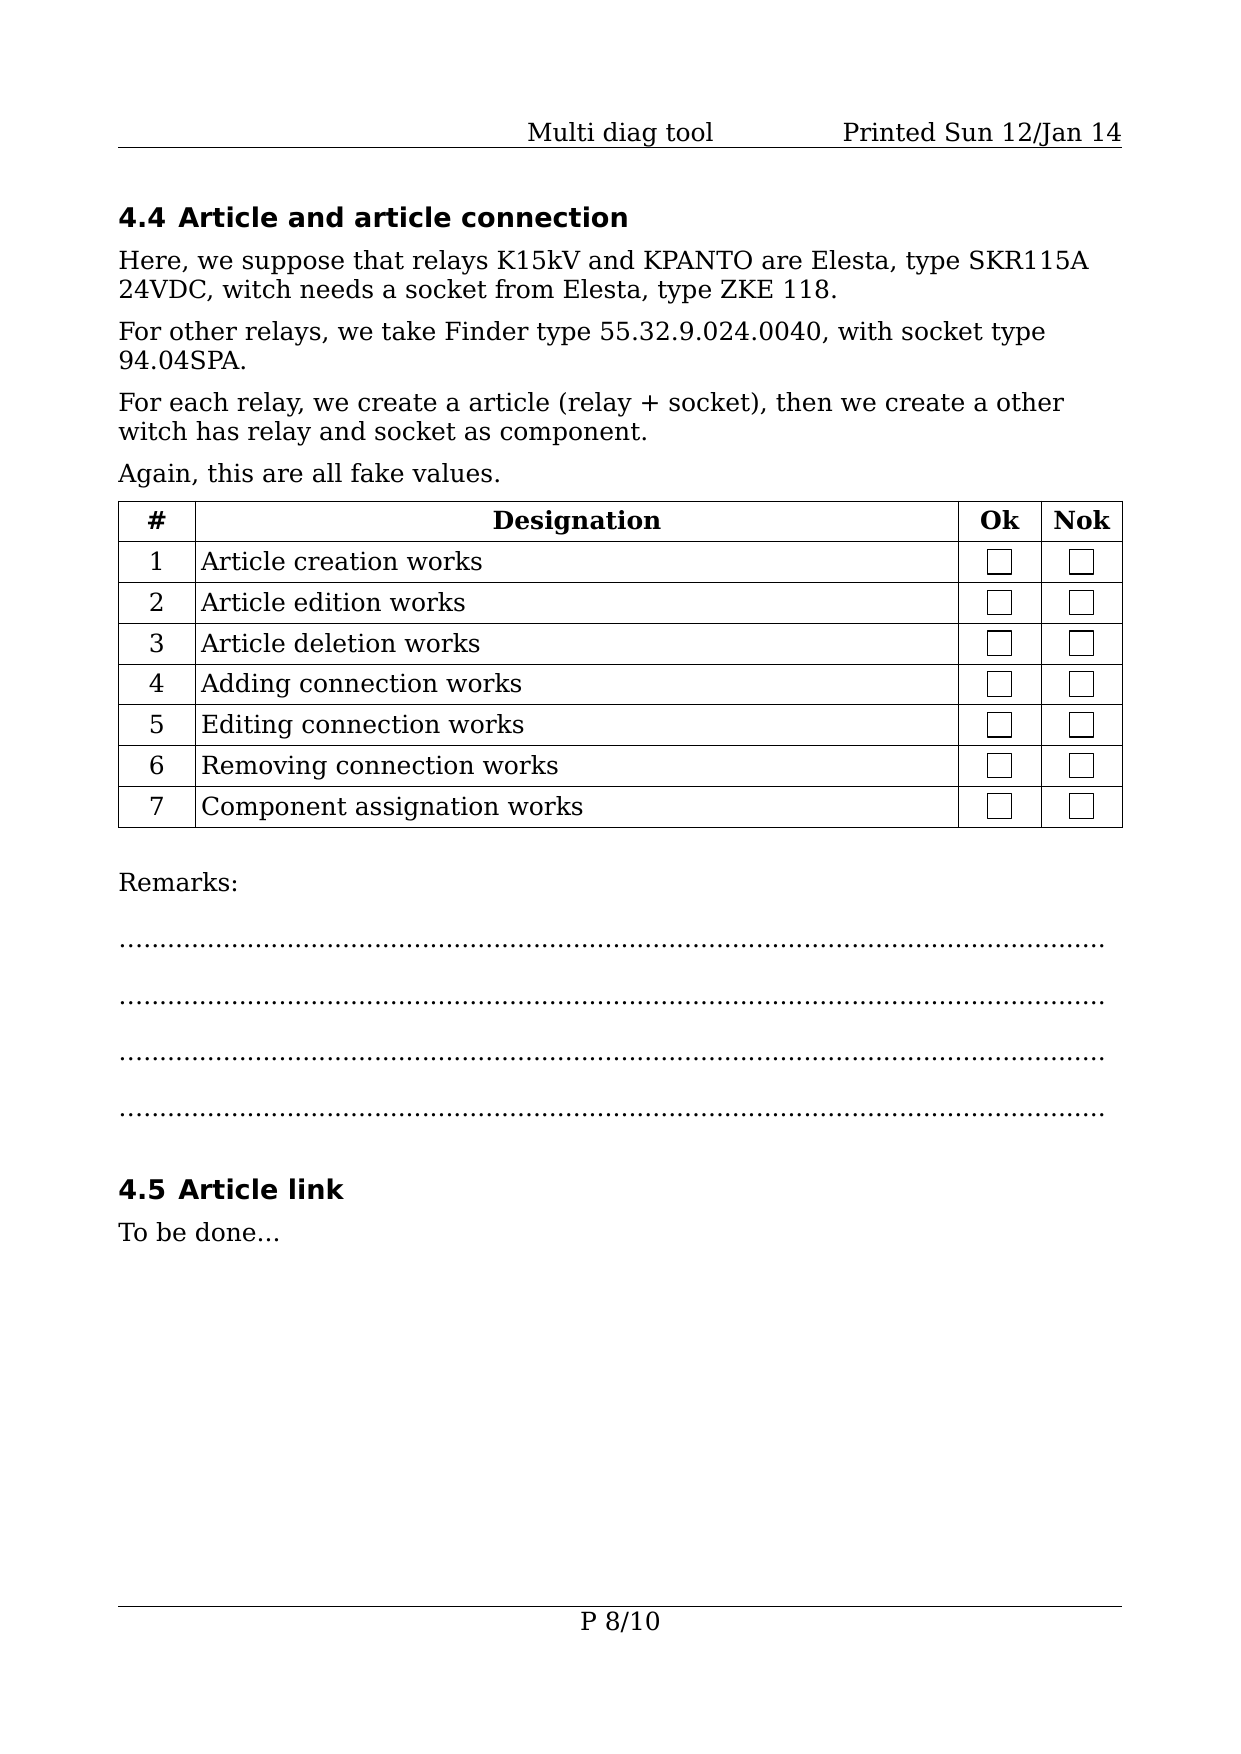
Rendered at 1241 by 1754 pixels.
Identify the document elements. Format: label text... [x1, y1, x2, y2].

table_cell [1042, 705, 1122, 745]
table_cell 3 [119, 624, 195, 664]
table_cell Editing connection works [196, 705, 958, 745]
table_cell [959, 583, 1041, 623]
text …......................................................................................................................... [118, 1037, 1122, 1066]
table_cell [1042, 624, 1122, 664]
table_cell 7 [119, 787, 195, 827]
subtitle Article and article connection [118, 202, 1122, 234]
text …......................................................................................................................... [118, 981, 1122, 1010]
table_cell Article edition works [196, 583, 958, 623]
text To be done... [118, 1219, 1122, 1248]
table_header Ok [959, 502, 1041, 541]
text Again, this are all fake values. [118, 459, 1122, 488]
text Remarks: [118, 868, 1122, 897]
table_cell [1042, 542, 1122, 582]
table_cell 2 [119, 583, 195, 623]
text …......................................................................................................................... [118, 924, 1122, 954]
table_cell [959, 542, 1041, 582]
table_cell 5 [119, 705, 195, 745]
table_cell [1042, 746, 1122, 786]
table_cell Article creation works [196, 542, 958, 582]
table_cell 6 [119, 746, 195, 786]
table_cell Adding connection works [196, 665, 958, 704]
table_header Nok [1042, 502, 1122, 541]
table_cell [1042, 583, 1122, 623]
table_header Designation [196, 502, 958, 541]
table_cell 1 [119, 542, 195, 582]
subtitle Article link [118, 1174, 1122, 1206]
table_cell [959, 746, 1041, 786]
table_cell [959, 705, 1041, 745]
text …......................................................................................................................... [118, 1093, 1122, 1122]
table_cell [959, 787, 1041, 827]
table_cell Removing connection works [196, 746, 958, 786]
table_cell [1042, 665, 1122, 704]
table_cell Component assignation works [196, 787, 958, 827]
text For each relay, we create a article (relay + socket), then we create a other witch has relay and socket as component. [118, 388, 1122, 446]
text Here, we suppose that relays K15kV and KPANTO are Elesta, type SKR115A 24VDC, witch needs a socket from Elesta, type ZKE 118. [118, 246, 1122, 305]
table_cell [959, 665, 1041, 704]
text For other relays, we take Finder type 55.32.9.024.0040, with socket type 94.04SPA. [118, 317, 1122, 376]
table_cell [959, 624, 1041, 664]
table_cell Article deletion works [196, 624, 958, 664]
table_cell 4 [119, 665, 195, 704]
table_header # [119, 502, 195, 541]
table_cell [1042, 787, 1122, 827]
